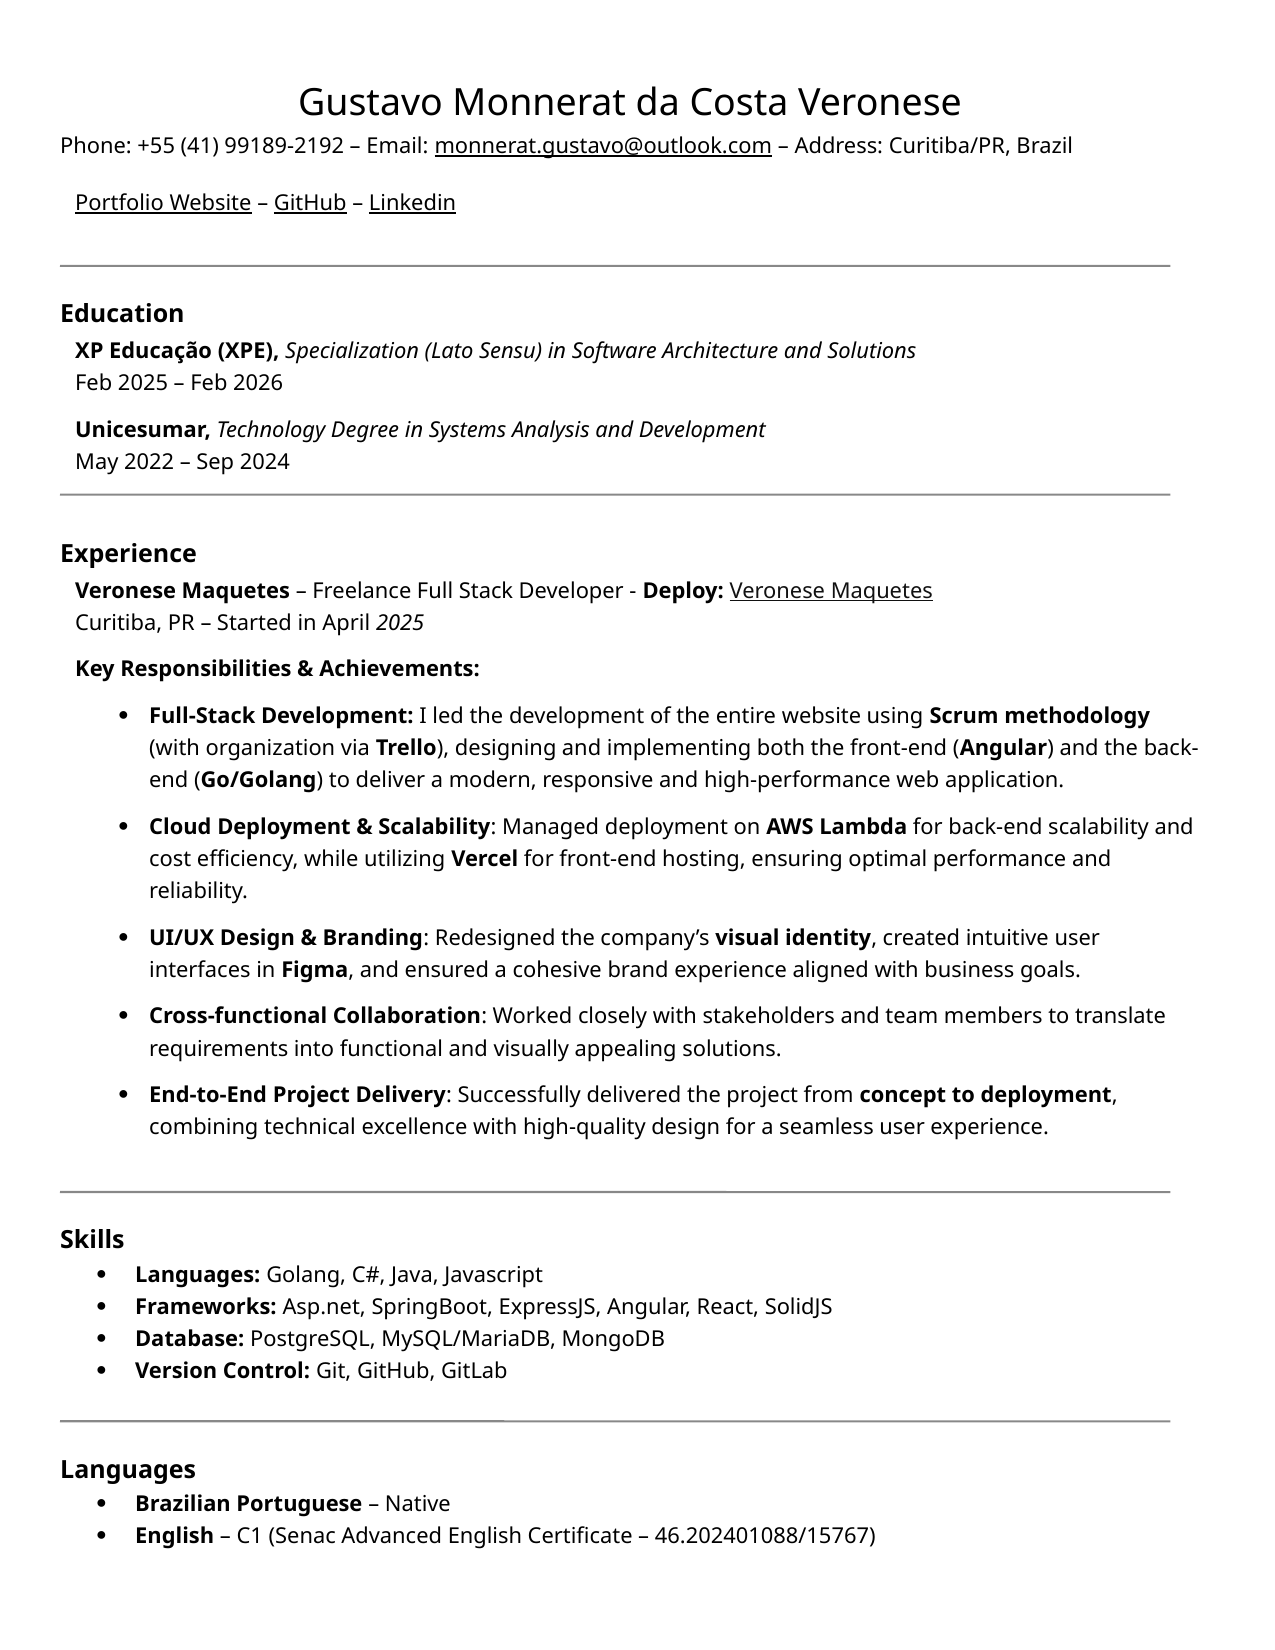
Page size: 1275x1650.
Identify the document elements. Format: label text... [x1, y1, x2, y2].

list End-to-End Project Delivery: Successfully delivered the project from concept to deployment, combining technical excellence with high-quality design for a seamless user experience. [119, 1079, 1200, 1141]
list Cross-functional Collaboration: Worked closely with stakeholders and team members to translate requirements into functional and visually appealing solutions. [119, 1000, 1200, 1062]
list Version Control: Git, GitHub, GitLab [97, 1355, 1200, 1385]
text Phone: +55 (41) 99189-2192 – Email: monnerat.gustavo@outlook.com – Address: Curitiba/PR, Brazil [60, 130, 1200, 160]
text XP Educação (XPE), Specialization (Lato Sensu) in Software Architecture and Solutions Feb 2025 – Feb 2026 [75, 335, 1200, 397]
list Frameworks: Asp.net, SpringBoot, ExpressJS, Angular, React, SolidJS [97, 1291, 1200, 1321]
list Full-Stack Development: I led the development of the entire website using Scrum methodology (with organization via Trello), designing and implementing both the front-end (Angular) and the back-end (Go/Golang) to deliver a modern, responsive and high-performance web application. [119, 700, 1200, 794]
text Skills [60, 1222, 1215, 1256]
text Key Responsibilities & Achievements: [75, 653, 1200, 683]
list Languages: Golang, C#, Java, Javascript [97, 1259, 1200, 1289]
text Unicesumar, Technology Degree in Systems Analysis and Development May 2022 – Sep 2024 [75, 414, 1200, 476]
text Languages [60, 1451, 1215, 1485]
text Veronese Maquetes – Freelance Full Stack Developer - Deploy: Veronese Maquetes Curitiba, PR – Started in April 2025 [75, 574, 1200, 636]
list Brazilian Portuguese – Native [97, 1488, 1200, 1518]
text Education [60, 296, 1200, 330]
text Gustavo Monnerat da Costa Veronese [60, 75, 1200, 126]
list English – C1 (Senac Advanced English Certificate – 46.202401088/15767) [97, 1520, 1200, 1550]
subtitle Portfolio Website – GitHub – Linkedin [75, 187, 1200, 217]
text Experience [60, 535, 1215, 569]
list UI/UX Design & Branding: Redesigned the company’s visual identity, created intuitive user interfaces in Figma, and ensured a cohesive brand experience aligned with business goals. [119, 922, 1200, 983]
list Database: PostgreSQL, MySQL/MariaDB, MongoDB [97, 1323, 1200, 1353]
list Cloud Deployment & Scalability: Managed deployment on AWS Lambda for back-end scalability and cost efficiency, while utilizing Vercel for front-end hosting, ensuring optimal performance and reliability. [119, 811, 1200, 905]
